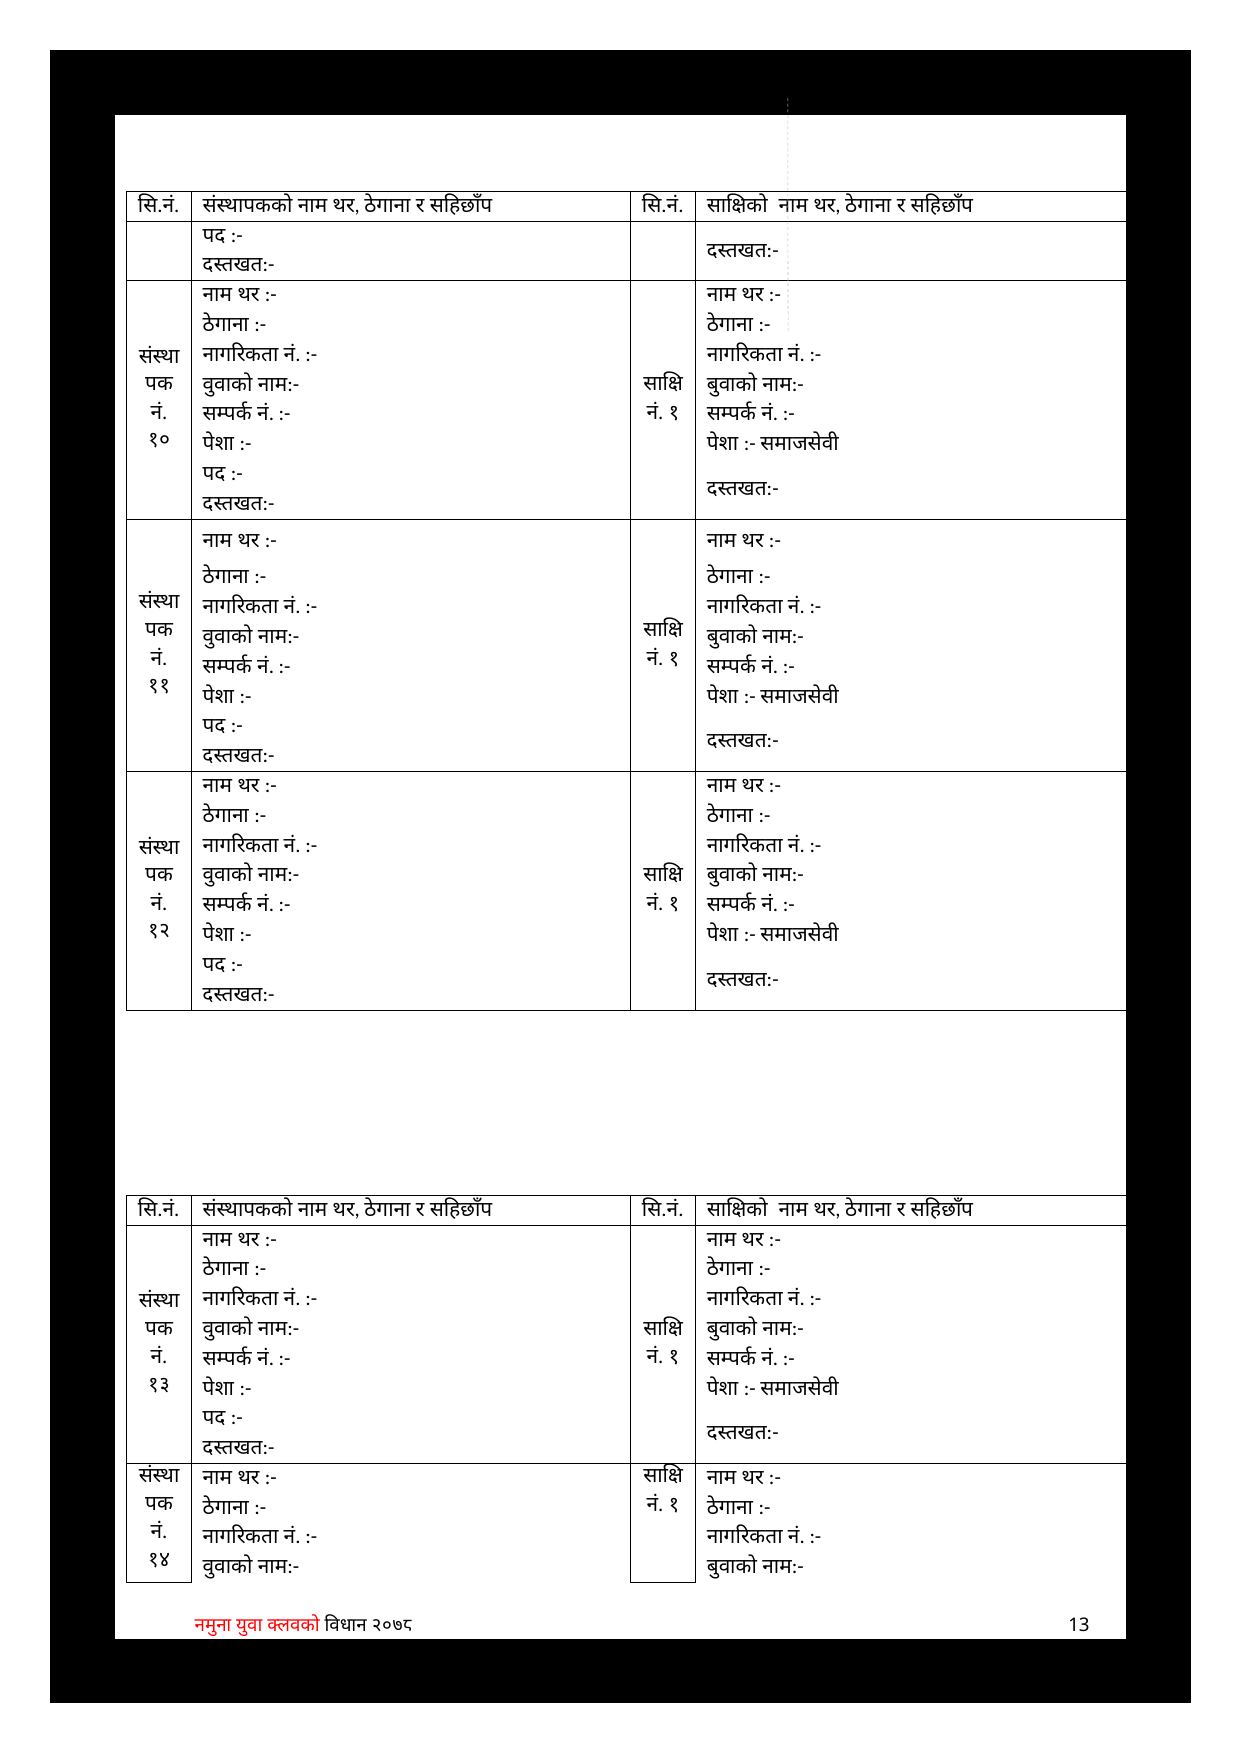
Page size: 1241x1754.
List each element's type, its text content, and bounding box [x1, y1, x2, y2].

table_cell नागरिकता नं. :- [192, 593, 630, 622]
table_cell ठेगाना :- [696, 563, 1126, 592]
table_cell वुवाको नाम:- [192, 370, 630, 399]
table_cell साक्षि नं. १ [631, 1226, 695, 1463]
table_cell नाम थर :- [696, 520, 1126, 563]
table_cell सम्पर्क नं. :- [192, 400, 630, 429]
table_cell [631, 222, 695, 280]
table_cell बुवाको नाम:- [696, 622, 1126, 652]
table_cell नाम थर :- [192, 772, 630, 801]
table_cell पद :- [192, 459, 630, 489]
table_cell पेशा :- समाजसेवी [696, 429, 1126, 459]
table_cell दस्तखत:- [192, 741, 630, 771]
table_cell साक्षि नं. १ [631, 520, 695, 771]
table_header सि.नं. [631, 192, 695, 221]
table_cell नाम थर :- [192, 281, 630, 310]
table_cell बुवाको नाम:- [696, 1553, 1126, 1582]
table_cell दस्तखत:- [696, 950, 1126, 1009]
table_cell सम्पर्क नं. :- [192, 1344, 630, 1374]
table_cell सम्पर्क नं. :- [192, 652, 630, 682]
table_cell ठेगाना :- [192, 801, 630, 831]
table_cell ठेगाना :- [696, 801, 1126, 831]
table_cell सम्पर्क नं. :- [696, 652, 1126, 682]
table_cell संस्थापक नं. १२ [127, 772, 191, 1009]
table_cell दस्तखत:- [696, 712, 1126, 771]
table_cell दस्तखत:- [192, 1433, 630, 1463]
table_cell नागरिकता नं. :- [192, 1523, 630, 1552]
table_cell सम्पर्क नं. :- [696, 1344, 1126, 1374]
table_cell साक्षि नं. १ [631, 281, 695, 519]
table_cell बुवाको नाम:- [696, 1314, 1126, 1344]
table_cell नागरिकता नं. :- [696, 831, 1126, 861]
table_cell नागरिकता नं. :- [696, 593, 1126, 622]
table_header सि.नं. [631, 1196, 695, 1225]
table_cell साक्षि नं. १ [631, 1464, 695, 1582]
table_cell दस्तखत:- [696, 459, 1126, 519]
table_cell ठेगाना :- [192, 1255, 630, 1284]
table_cell पद :- [192, 222, 630, 251]
table_header साक्षिको नाम थर, ठेगाना र सहिछाँप [696, 1196, 1126, 1225]
table_cell संस्थापक नं. १४ [127, 1464, 191, 1582]
table_cell ठेगाना :- [192, 310, 630, 340]
table_cell पद :- [192, 712, 630, 741]
table_cell पद :- [192, 1404, 630, 1433]
table_header साक्षिको नाम थर, ठेगाना र सहिछाँप [696, 192, 1126, 221]
table_cell संस्थापक नं. १३ [127, 1226, 191, 1463]
table_cell नाम थर :- [696, 772, 1126, 801]
table_cell ठेगाना :- [192, 563, 630, 592]
table_cell ठेगाना :- [696, 310, 1126, 340]
table_cell ठेगाना :- [192, 1493, 630, 1523]
table_cell नाम थर :- [696, 1226, 1126, 1254]
table_cell दस्तखत:- [192, 251, 630, 280]
table_cell नागरिकता नं. :- [192, 1284, 630, 1314]
table_cell वुवाको नाम:- [192, 1314, 630, 1344]
table_cell पेशा :- [192, 920, 630, 950]
table_cell वुवाको नाम:- [192, 622, 630, 652]
table_cell सम्पर्क नं. :- [696, 400, 1126, 429]
table_cell बुवाको नाम:- [696, 370, 1126, 399]
table_header सि.नं. [127, 1196, 191, 1225]
table_cell नागरिकता नं. :- [696, 1523, 1126, 1552]
table_cell नाम थर :- [192, 520, 630, 563]
table_cell संस्थापक नं. ११ [127, 520, 191, 771]
table_cell दस्तखत:- [192, 489, 630, 519]
table_cell वुवाको नाम:- [192, 1553, 630, 1582]
table_cell नाम थर :- [192, 1226, 630, 1254]
table_cell नागरिकता नं. :- [696, 340, 1126, 370]
table_cell ठेगाना :- [696, 1255, 1126, 1284]
table_header संस्थापकको नाम थर, ठेगाना र सहिछाँप [192, 192, 630, 221]
table_header संस्थापकको नाम थर, ठेगाना र सहिछाँप [192, 1196, 630, 1225]
table_cell नाम थर :- [696, 281, 1126, 310]
table_cell नाम थर :- [696, 1464, 1126, 1493]
table_cell दस्तखत:- [696, 222, 1126, 280]
table_header सि.नं. [127, 192, 191, 221]
table_cell पेशा :- समाजसेवी [696, 1374, 1126, 1403]
table_cell ठेगाना :- [696, 1493, 1126, 1523]
table_cell नागरिकता नं. :- [696, 1284, 1126, 1314]
table_cell वुवाको नाम:- [192, 861, 630, 890]
table_cell दस्तखत:- [696, 1404, 1126, 1463]
table_cell बुवाको नाम:- [696, 861, 1126, 890]
table_cell सम्पर्क नं. :- [696, 890, 1126, 920]
table_cell नागरिकता नं. :- [192, 340, 630, 370]
table_cell दस्तखत:- [192, 980, 630, 1009]
table_cell पेशा :- [192, 429, 630, 459]
table_cell पेशा :- [192, 682, 630, 712]
table_cell साक्षि नं. १ [631, 772, 695, 1009]
table_cell [127, 222, 191, 280]
table_cell संस्थापक नं. १० [127, 281, 191, 519]
table_cell पेशा :- समाजसेवी [696, 682, 1126, 712]
table_cell पद :- [192, 950, 630, 980]
table_cell नाम थर :- [192, 1464, 630, 1493]
table_cell पेशा :- [192, 1374, 630, 1403]
table_cell पेशा :- समाजसेवी [696, 920, 1126, 950]
table_cell नागरिकता नं. :- [192, 831, 630, 861]
table_cell सम्पर्क नं. :- [192, 890, 630, 920]
